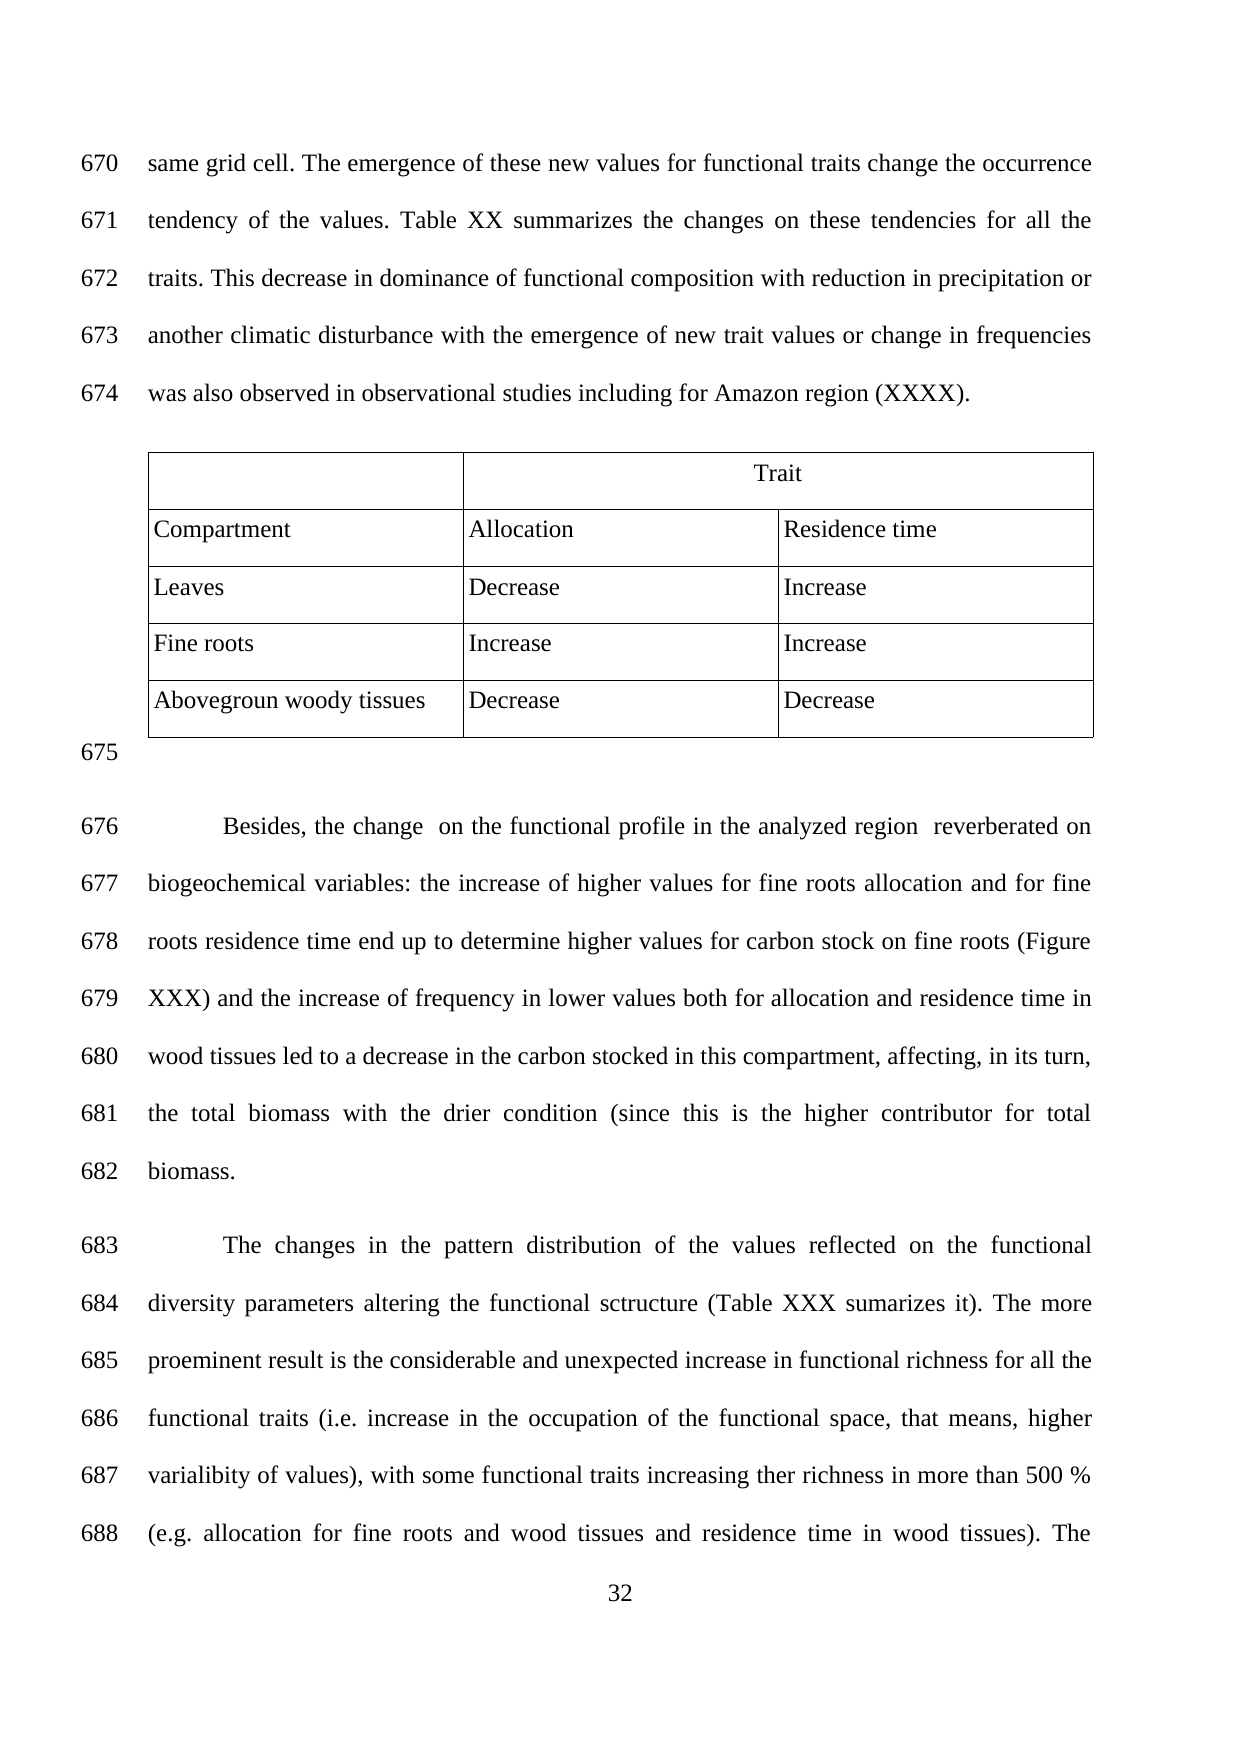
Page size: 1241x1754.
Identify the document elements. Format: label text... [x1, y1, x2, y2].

text Besides, the change on the functional profile in the analyzed region reverberated on biogeochemical variables: the increase of higher values for fine roots allocation and for fine roots residence time end up to determine higher values for carbon stock on fine roots (Figure XXX) and the increase of frequency in lower values both for allocation and residence time in wood tissues led to a decrease in the carbon stocked in this compartment, affecting, in its turn, the total biomass with the drier condition (since this is the higher contributor for total biomass. [148, 811, 1093, 1185]
table_cell Increase [779, 567, 1093, 623]
table_cell Decrease [779, 681, 1093, 737]
text The changes in the pattern distribution of the values reflected on the functional diversity parameters altering the functional sctructure (Table XXX sumarizes it). The more proeminent result is the considerable and unexpected increase in functional richness for all the functional traits (i.e. increase in the occupation of the functional space, that means, higher varialibity of values), with some functional traits increasing ther richness in more than 500 % (e.g. allocation for fine roots and wood tissues and residence time in wood tissues). The [148, 1230, 1093, 1546]
table_header [149, 453, 463, 509]
text same grid cell. The emergence of these new values for functional traits change the occurrence tendency of the values. Table XX summarizes the changes on these tendencies for all the traits. This decrease in dominance of functional composition with reduction in precipitation or another climatic disturbance with the emergence of new trait values or change in frequencies was also observed in observational studies including for Amazon region (XXXX). [148, 148, 1093, 406]
table_cell Abovegroun woody tissues [149, 681, 463, 737]
table_cell Increase [464, 624, 778, 680]
table_cell Increase [779, 624, 1093, 680]
table_cell Leaves [149, 567, 463, 623]
table_cell Residence time [779, 510, 1093, 566]
table_cell Allocation [464, 510, 778, 566]
table_cell Fine roots [149, 624, 463, 680]
table_header Trait [464, 453, 1093, 509]
table_cell Decrease [464, 567, 778, 623]
table_cell Compartment [149, 510, 463, 566]
table_cell Decrease [464, 681, 778, 737]
